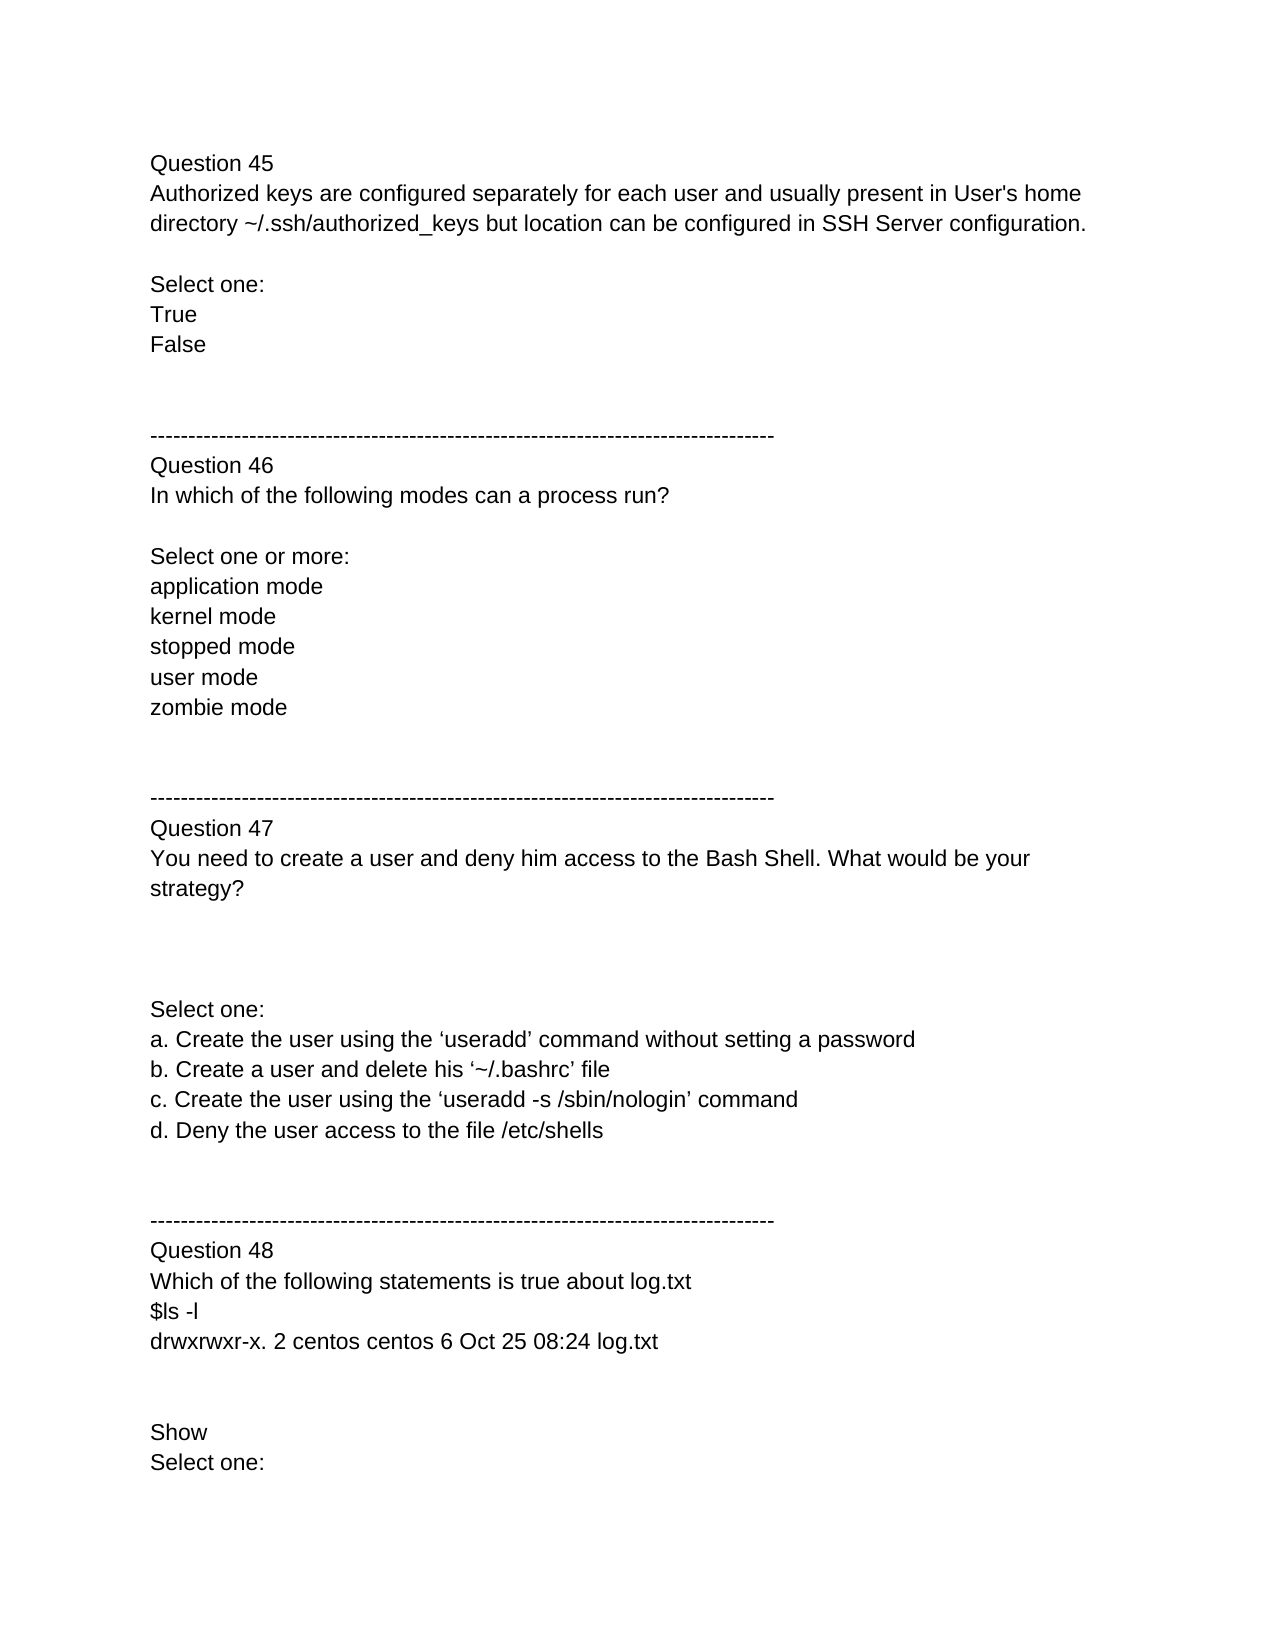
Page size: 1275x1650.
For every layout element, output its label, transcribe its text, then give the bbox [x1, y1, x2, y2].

text b. Create a user and delete his ‘~/.bashrc’ file [150, 1056, 1125, 1083]
text a. Create the user using the ‘useradd’ command without setting a password [150, 1026, 1125, 1052]
text In which of the following modes can a process run? [150, 482, 1125, 509]
text $ls -l [150, 1298, 1125, 1324]
text zombie mode [150, 694, 1125, 720]
text Question 48 [150, 1237, 1125, 1264]
text False [150, 331, 1125, 358]
text Show [150, 1419, 1125, 1445]
text user mode [150, 663, 1125, 690]
text You need to create a user and deny him access to the Bash Shell. What would be your strategy? [150, 845, 1125, 901]
text Select one: [150, 271, 1125, 297]
text ---------------------------------------------------------------------------------- [150, 1207, 1125, 1234]
text c. Create the user using the ‘useradd -s /sbin/nologin’ command [150, 1086, 1125, 1113]
text application mode [150, 573, 1125, 599]
text drwxrwxr-x. 2 centos centos 6 Oct 25 08:24 log.txt [150, 1328, 1125, 1354]
text Select one: [150, 1449, 1125, 1475]
text Question 46 [150, 452, 1125, 478]
text Which of the following statements is true about log.txt [150, 1268, 1125, 1294]
text ---------------------------------------------------------------------------------- [150, 784, 1125, 811]
text Authorized keys are configured separately for each user and usually present in User's home directory ~/.ssh/authorized_keys but location can be configured in SSH Server configuration. [150, 180, 1125, 237]
text True [150, 301, 1125, 327]
text stopped mode [150, 633, 1125, 660]
text ---------------------------------------------------------------------------------- [150, 422, 1125, 448]
text d. Deny the user access to the file /etc/shells [150, 1117, 1125, 1143]
text kernel mode [150, 603, 1125, 629]
text Select one or more: [150, 543, 1125, 569]
text Select one: [150, 996, 1125, 1022]
text Question 47 [150, 814, 1125, 841]
text Question 45 [150, 150, 1125, 176]
